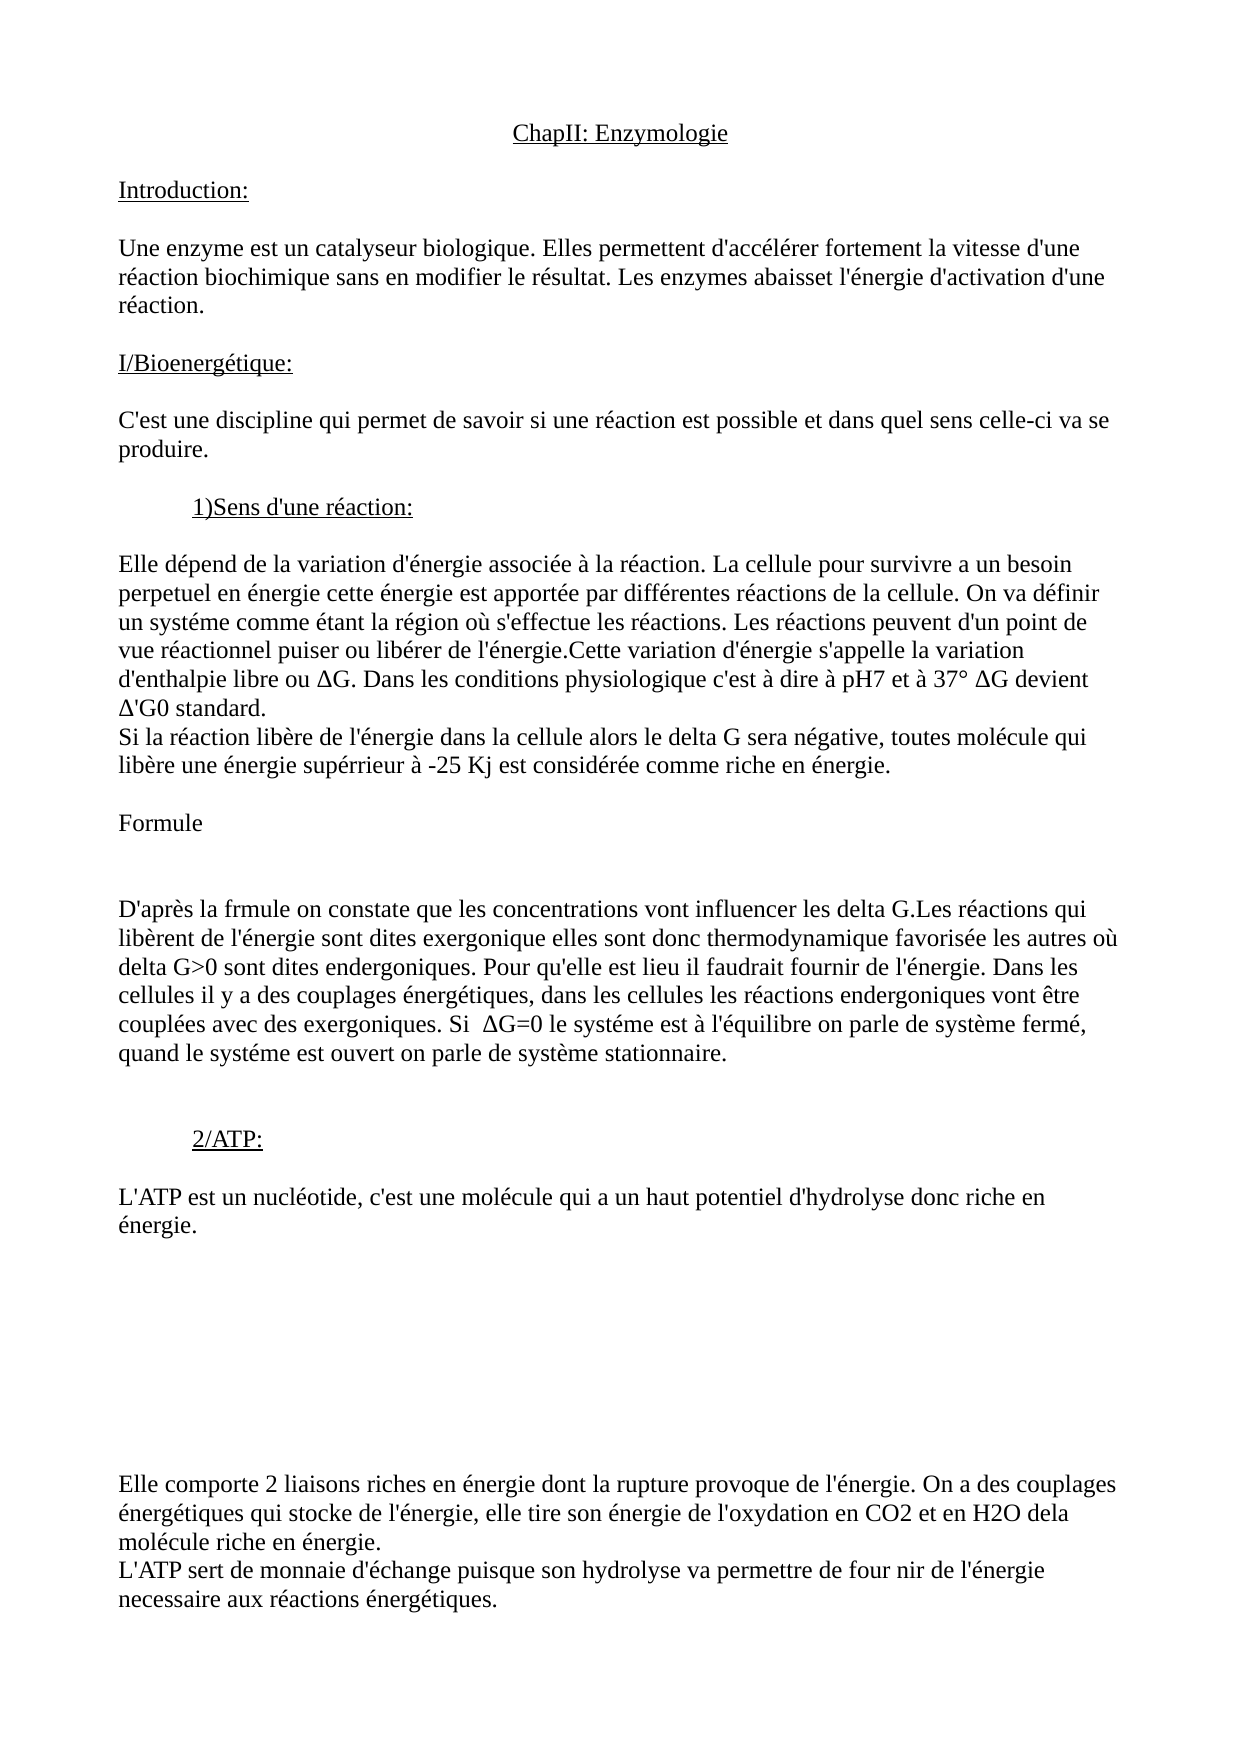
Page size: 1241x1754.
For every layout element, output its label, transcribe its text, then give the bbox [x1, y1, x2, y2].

text I/Bioenergétique: [118, 348, 1122, 377]
text 2/ATP: [118, 1124, 1122, 1153]
text 1)Sens d'une réaction: [118, 492, 1122, 521]
text Introduction: [118, 176, 1122, 204]
text L'ATP sert de monnaie d'échange puisque son hydrolyse va permettre de four nir de l'énergie necessaire aux réactions énergétiques. [118, 1556, 1122, 1613]
text C'est une discipline qui permet de savoir si une réaction est possible et dans quel sens celle-ci va se produire. [118, 406, 1122, 463]
text Une enzyme est un catalyseur biologique. Elles permettent d'accélérer fortement la vitesse d'une réaction biochimique sans en modifier le résultat. Les enzymes abaisset l'énergie d'activation d'une réaction. [118, 233, 1122, 319]
text Elle comporte 2 liaisons riches en énergie dont la rupture provoque de l'énergie. On a des couplages énergétiques qui stocke de l'énergie, elle tire son énergie de l'oxydation en CO2 et en H2O dela molécule riche en énergie. [118, 1469, 1122, 1556]
text Si la réaction libère de l'énergie dans la cellule alors le delta G sera négative, toutes molécule qui libère une énergie supérrieur à -25 Kj est considérée comme riche en énergie. [118, 722, 1122, 779]
text Formule [118, 808, 1122, 837]
text ChapII: Enzymologie [118, 118, 1122, 147]
text D'après la frmule on constate que les concentrations vont influencer les delta G.Les réactions qui libèrent de l'énergie sont dites exergonique elles sont donc thermodynamique favorisée les autres où delta G>0 sont dites endergoniques. Pour qu'elle est lieu il faudrait fournir de l'énergie. Dans les cellules il y a des couplages énergétiques, dans les cellules les réactions endergoniques vont être couplées avec des exergoniques. Si ΔG=0 le systéme est à l'équilibre on parle de système fermé, quand le systéme est ouvert on parle de système stationnaire. [118, 894, 1122, 1067]
text L'ATP est un nucléotide, c'est une molécule qui a un haut potentiel d'hydrolyse donc riche en énergie. [118, 1182, 1122, 1239]
text Elle dépend de la variation d'énergie associée à la réaction. La cellule pour survivre a un besoin perpetuel en énergie cette énergie est apportée par différentes réactions de la cellule. On va définir un systéme comme étant la région où s'effectue les réactions. Les réactions peuvent d'un point de vue réactionnel puiser ou libérer de l'énergie.Cette variation d'énergie s'appelle la variation d'enthalpie libre ou ΔG. Dans les conditions physiologique c'est à dire à pH7 et à 37° ΔG devient Δ'G0 standard. [118, 549, 1122, 722]
